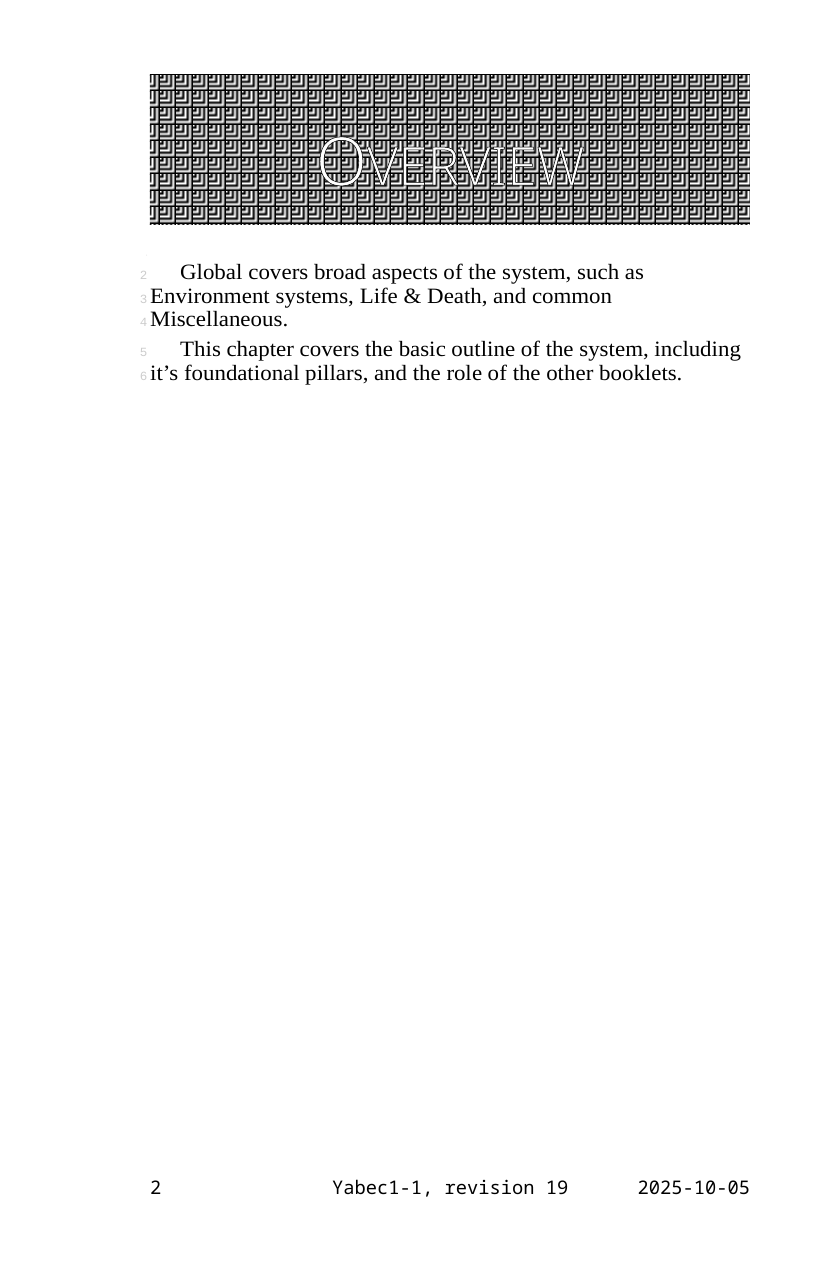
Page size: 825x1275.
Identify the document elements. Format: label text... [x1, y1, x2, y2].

picture [149, 74, 750, 225]
text This chapter covers the basic outline of the system, including it’s foundational pillars, and the role of the other booklets. [150, 338, 750, 385]
text Global covers broad aspects of the system, such as Environment systems, Life & Death, and common Miscellaneous. [150, 260, 750, 332]
